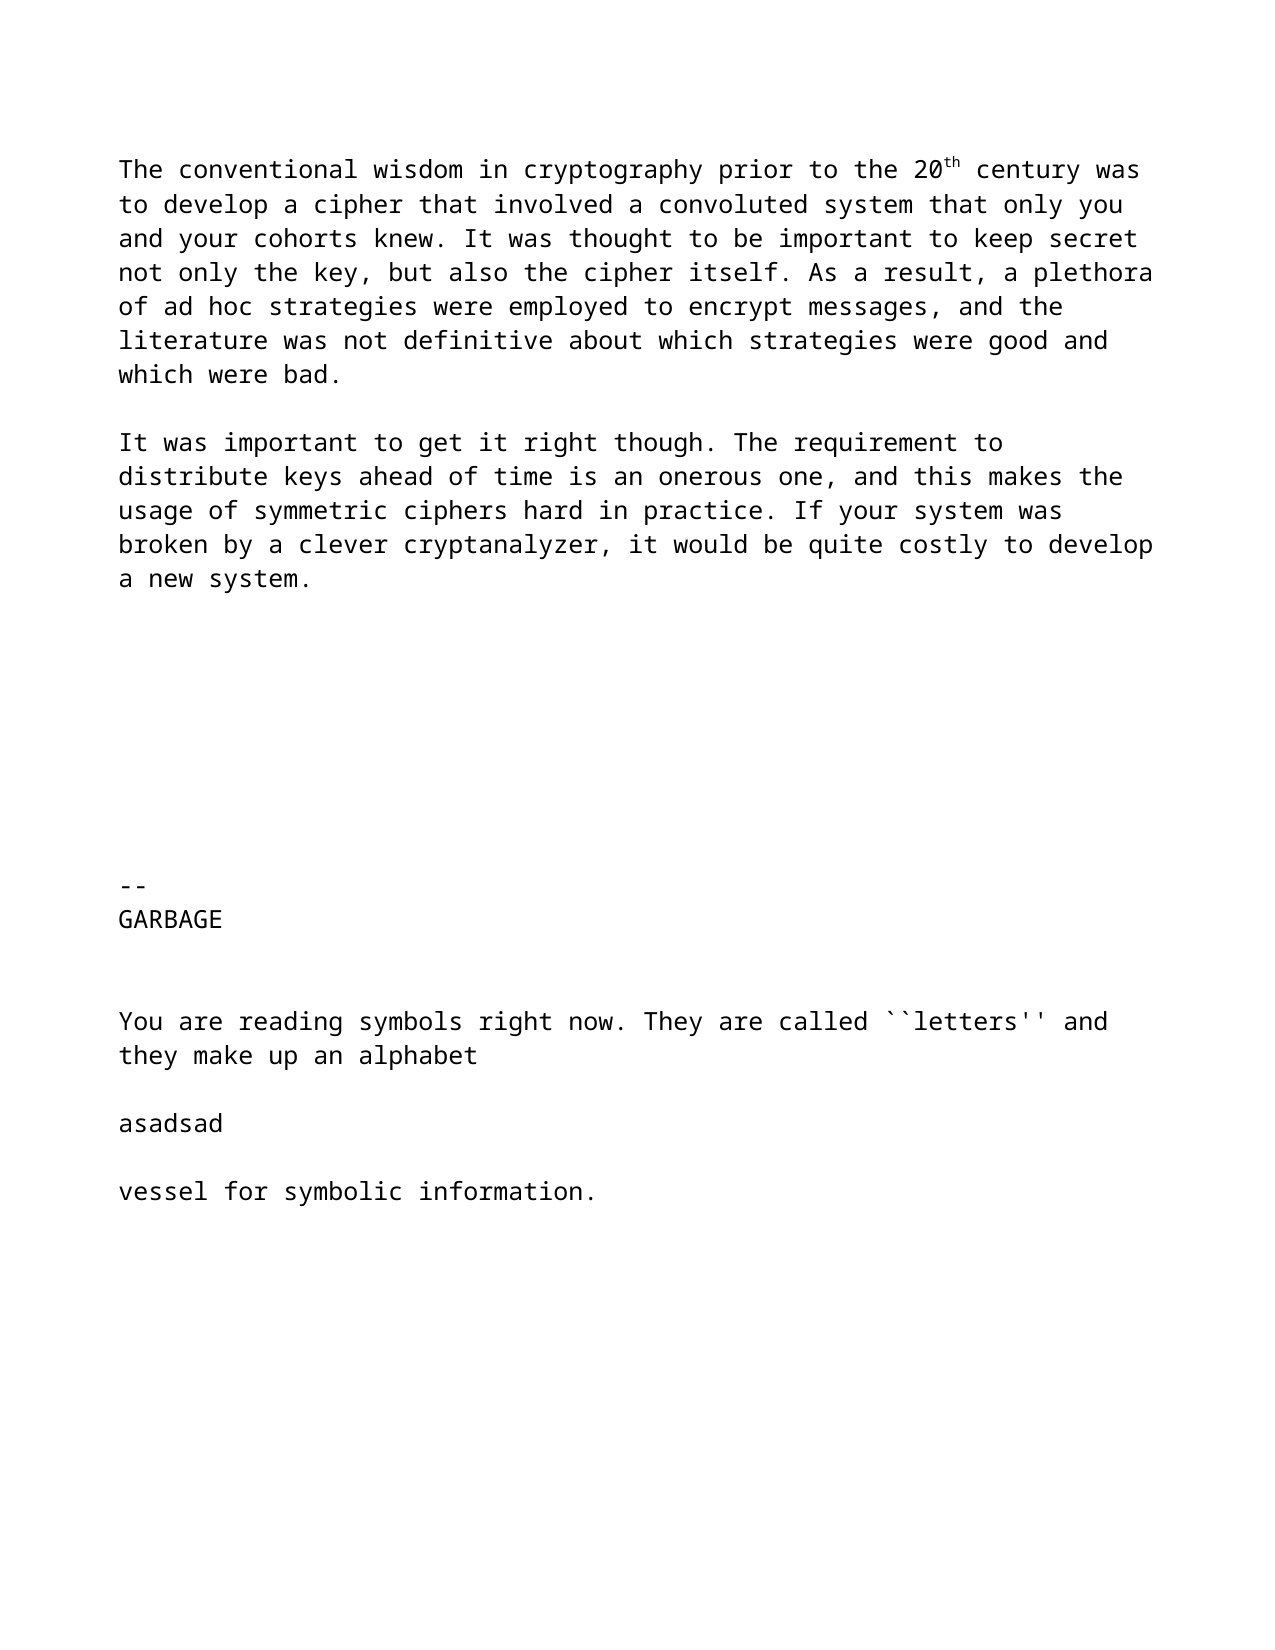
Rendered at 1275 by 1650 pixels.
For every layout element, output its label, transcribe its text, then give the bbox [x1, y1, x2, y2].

text GARBAGE [118, 902, 1157, 936]
text It was important to get it right though. The requirement to distribute keys ahead of time is an onerous one, and this makes the usage of symmetric ciphers hard in practice. If your system was broken by a clever cryptanalyzer, it would be quite costly to develop a new system. [118, 425, 1157, 595]
text -- [118, 867, 1157, 902]
text vessel for symbolic information. [118, 1174, 1157, 1208]
text The conventional wisdom in cryptography prior to the 20th century was to develop a cipher that involved a convoluted system that only you and your cohorts knew. It was thought to be important to keep secret not only the key, but also the cipher itself. As a result, a plethora of ad hoc strategies were employed to encrypt messages, and the literature was not definitive about which strategies were good and which were bad. [118, 152, 1157, 391]
text You are reading symbols right now. They are called ``letters'' and they make up an alphabet [118, 1004, 1157, 1072]
text asadsad [118, 1106, 1157, 1140]
